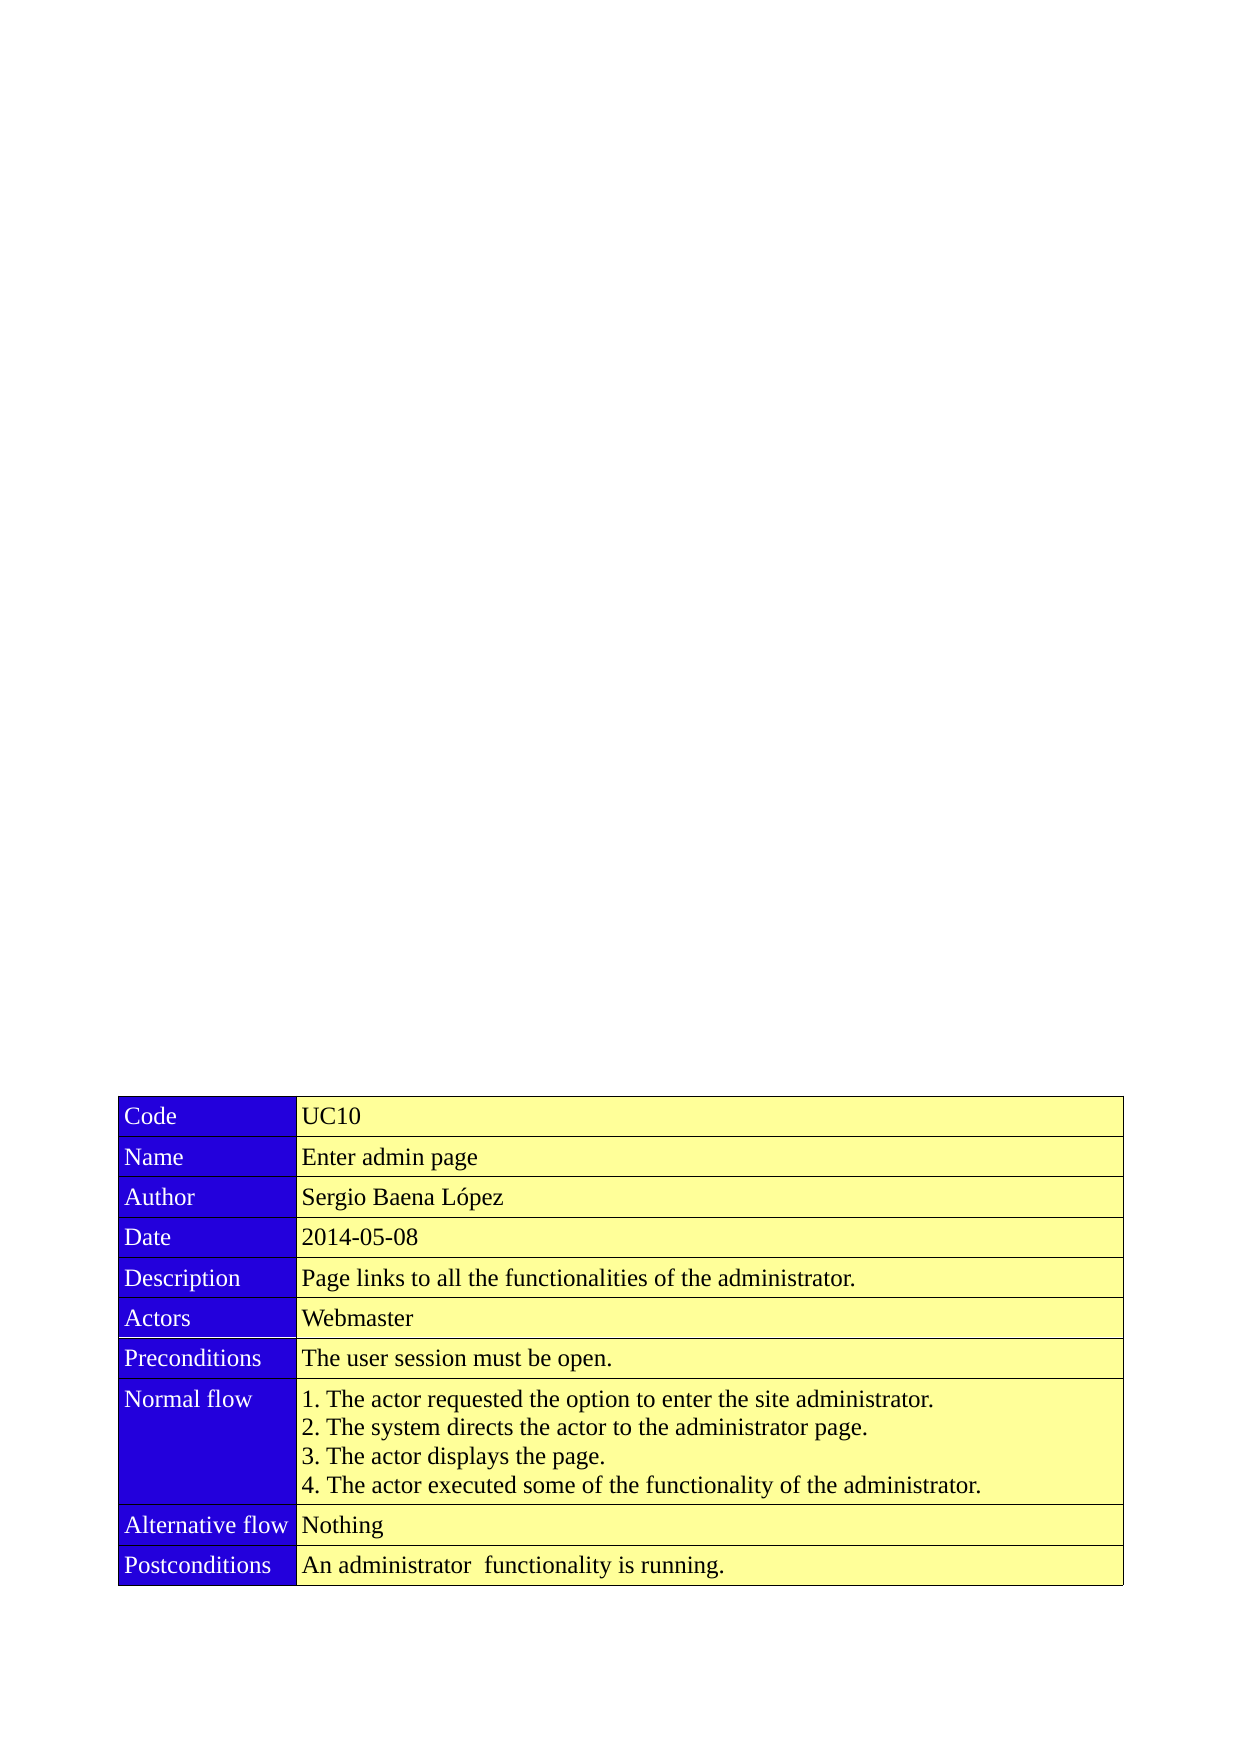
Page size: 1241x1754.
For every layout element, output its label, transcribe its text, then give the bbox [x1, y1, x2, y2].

table_cell The user session must be open. [297, 1339, 1123, 1378]
table_cell Enter admin page [297, 1137, 1123, 1176]
table_cell Alternative flow [119, 1505, 296, 1545]
table_cell Normal flow [119, 1379, 296, 1504]
table_cell 2014-05-08 [297, 1218, 1123, 1257]
table_cell Preconditions [119, 1339, 296, 1378]
table_cell Author [119, 1177, 296, 1217]
table_cell Actors [119, 1298, 296, 1337]
table_header Code [119, 1097, 296, 1136]
table_header UC10 [297, 1097, 1123, 1136]
table_cell Sergio Baena López [297, 1177, 1123, 1217]
table_cell Page links to all the functionalities of the administrator. [297, 1258, 1123, 1297]
table_cell Webmaster [297, 1298, 1123, 1337]
table_cell Nothing [297, 1505, 1123, 1545]
table_cell Description [119, 1258, 296, 1297]
table_cell Name [119, 1137, 296, 1176]
table_cell An administrator functionality is running. [297, 1546, 1123, 1585]
table_cell Postconditions [119, 1546, 296, 1585]
table_cell Date [119, 1218, 296, 1257]
table_cell 1. The actor requested the option to enter the site administrator. 2. The system directs the actor to the administrator page. 3. The actor displays the page. 4. The actor executed some of the functionality of the administrator. [297, 1379, 1123, 1504]
